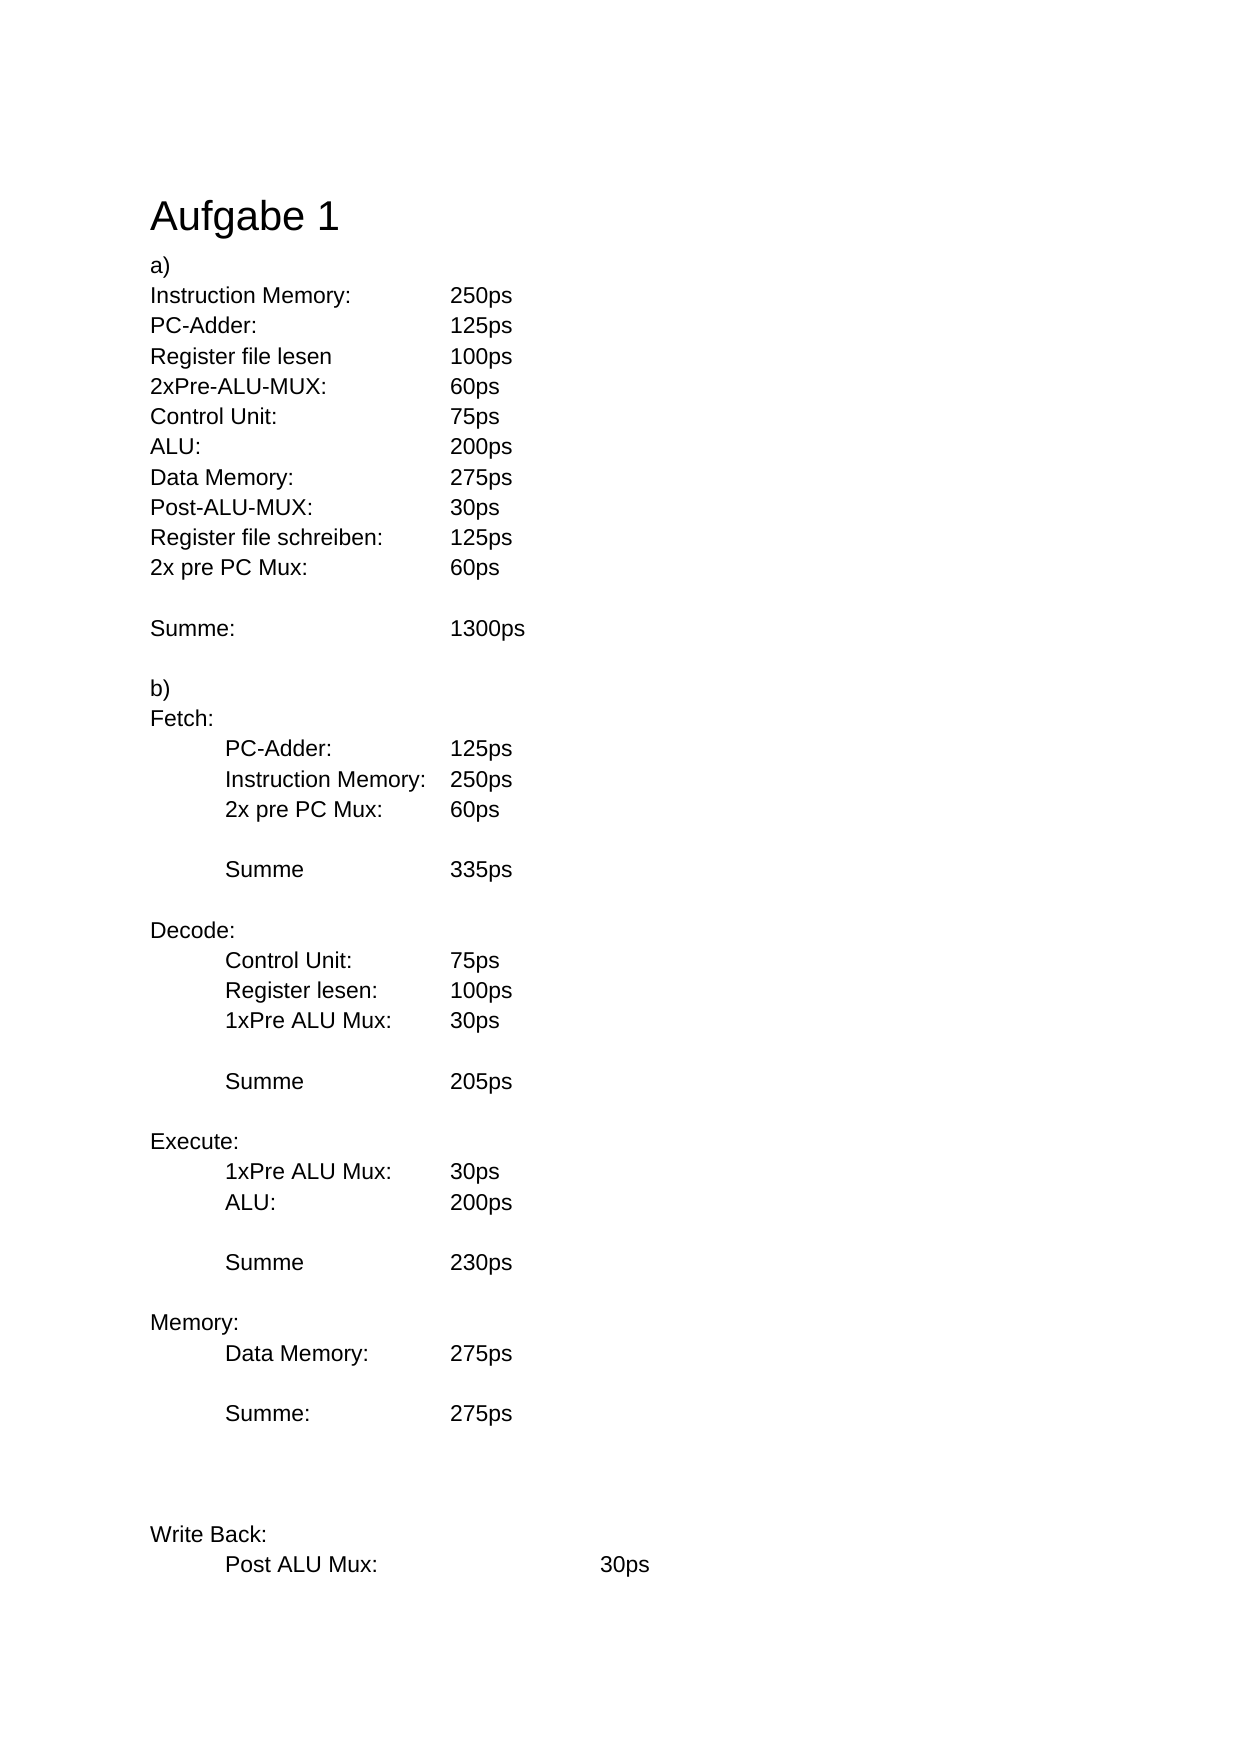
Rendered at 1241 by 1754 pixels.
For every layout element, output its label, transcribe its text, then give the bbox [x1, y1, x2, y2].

text Fetch: [150, 705, 1090, 732]
text ALU: 200ps [150, 1188, 1090, 1215]
text Post ALU Mux: 30ps [150, 1551, 1090, 1577]
text Summe 335ps [150, 856, 1090, 883]
text Memory: [150, 1309, 1090, 1336]
text Instruction Memory: 250ps [150, 282, 1090, 309]
text Summe 205ps [150, 1068, 1090, 1094]
text Register file schreiben: 125ps [150, 524, 1090, 550]
text 2x pre PC Mux: 60ps [150, 796, 1090, 822]
text Decode: [150, 917, 1090, 943]
text a) [150, 252, 1090, 278]
text Post-ALU-MUX: 30ps [150, 494, 1090, 520]
text Data Memory: 275ps [150, 1339, 1090, 1366]
text Summe 230ps [150, 1249, 1090, 1275]
text Instruction Memory: 250ps [150, 766, 1090, 792]
text Register file lesen 100ps [150, 343, 1090, 369]
subtitle Aufgabe 1 [150, 192, 1090, 239]
text Data Memory: 275ps [150, 463, 1090, 490]
text PC-Adder: 125ps [150, 312, 1090, 339]
text 2x pre PC Mux: 60ps [150, 554, 1090, 581]
text Summe: 1300ps [150, 614, 1090, 641]
text Register lesen: 100ps [150, 977, 1090, 1003]
text Summe: 275ps [150, 1400, 1090, 1426]
text Control Unit: 75ps [150, 947, 1090, 973]
text ALU: 200ps [150, 433, 1090, 460]
text 2xPre-ALU-MUX: 60ps [150, 373, 1090, 399]
text 1xPre ALU Mux: 30ps [150, 1158, 1090, 1185]
text b) [150, 675, 1090, 701]
text PC-Adder: 125ps [150, 735, 1090, 762]
text 1xPre ALU Mux: 30ps [150, 1007, 1090, 1034]
text Control Unit: 75ps [150, 403, 1090, 429]
text Execute: [150, 1128, 1090, 1154]
text Write Back: [150, 1521, 1090, 1547]
